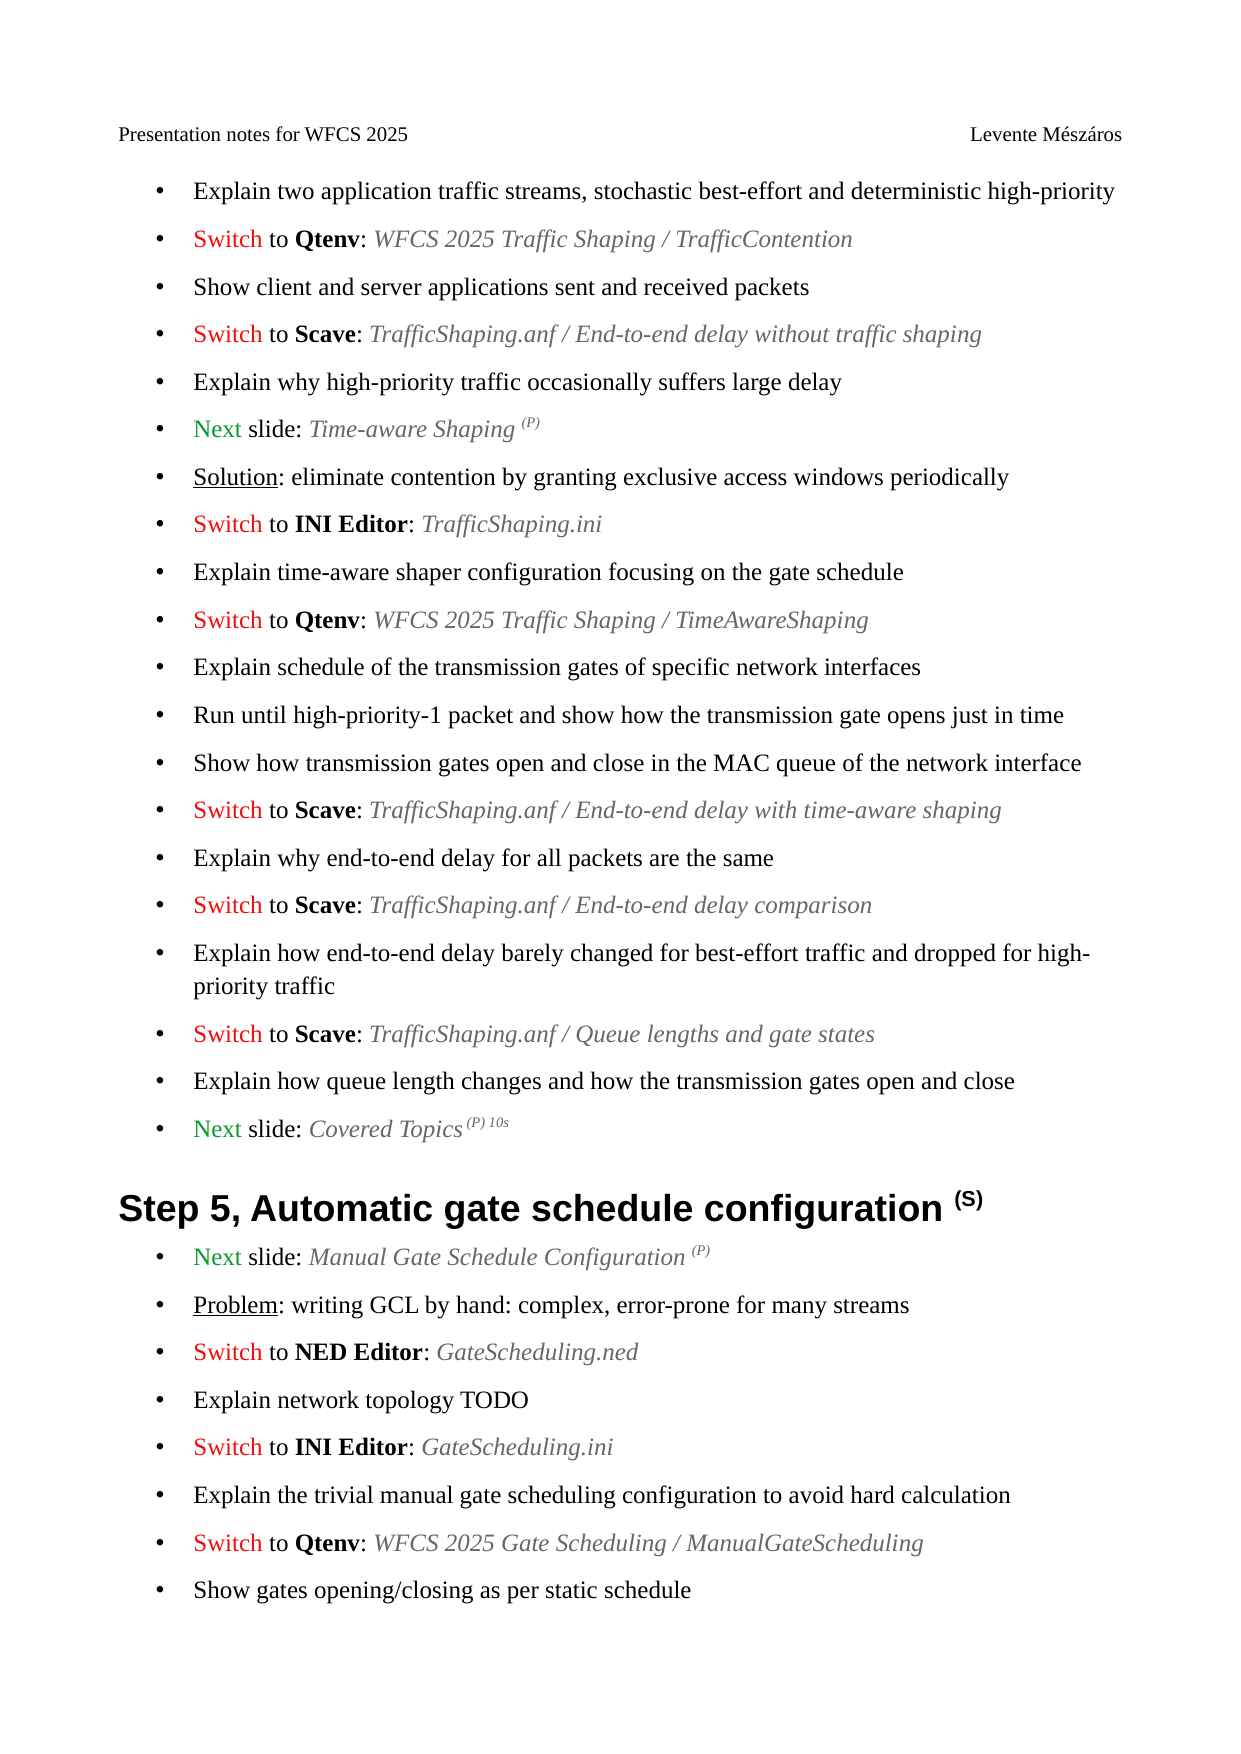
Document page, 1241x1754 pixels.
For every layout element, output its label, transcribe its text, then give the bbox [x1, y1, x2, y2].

list Switch to Scave: TrafficShaping.anf / End-to-end delay comparison [156, 890, 1122, 919]
list Run until high-priority-1 packet and show how the transmission gate opens just in time [156, 700, 1122, 729]
list Problem: writing GCL by hand: complex, error-prone for many streams [156, 1290, 1122, 1318]
list Explain how queue length changes and how the transmission gates open and close [156, 1066, 1122, 1095]
list Explain network topology TODO [156, 1385, 1122, 1414]
list Switch to Scave: TrafficShaping.anf / End-to-end delay without traffic shaping [156, 319, 1122, 348]
list Explain schedule of the transmission gates of specific network interfaces [156, 652, 1122, 681]
list Switch to Qtenv: WFCS 2025 Traffic Shaping / TrafficContention [156, 224, 1122, 253]
list Show how transmission gates open and close in the MAC queue of the network interface [156, 748, 1122, 776]
list Next slide: Manual Gate Schedule Configuration (P) [156, 1242, 1122, 1271]
list Switch to Scave: TrafficShaping.anf / Queue lengths and gate states [156, 1019, 1122, 1047]
list Explain why high-priority traffic occasionally suffers large delay [156, 367, 1122, 396]
list Explain why end-to-end delay for all packets are the same [156, 843, 1122, 872]
list Next slide: Time-aware Shaping (P) [156, 414, 1122, 443]
list Explain time-aware shaper configuration focusing on the gate schedule [156, 557, 1122, 586]
list Switch to NED Editor: GateScheduling.ned [156, 1337, 1122, 1366]
list Switch to INI Editor: GateScheduling.ini [156, 1432, 1122, 1461]
list Solution: eliminate contention by granting exclusive access windows periodically [156, 462, 1122, 491]
list Switch to Scave: TrafficShaping.anf / End-to-end delay with time-aware shaping [156, 795, 1122, 824]
list Next slide: Covered Topics (P) 10s [156, 1114, 1122, 1143]
subtitle Step 5, Automatic gate schedule configuration (S) [118, 1186, 1122, 1229]
list Switch to INI Editor: TrafficShaping.ini [156, 509, 1122, 538]
list Explain the trivial manual gate scheduling configuration to avoid hard calculation [156, 1480, 1122, 1509]
list Explain how end-to-end delay barely changed for best-effort traffic and dropped for high-priority traffic [156, 938, 1122, 1000]
list Show client and server applications sent and received packets [156, 272, 1122, 300]
list Switch to Qtenv: WFCS 2025 Gate Scheduling / ManualGateScheduling [156, 1528, 1122, 1556]
list Switch to Qtenv: WFCS 2025 Traffic Shaping / TimeAwareShaping [156, 605, 1122, 633]
list Explain two application traffic streams, stochastic best-effort and deterministic high-priority [156, 176, 1122, 205]
list Show gates opening/closing as per static schedule [156, 1575, 1122, 1604]
